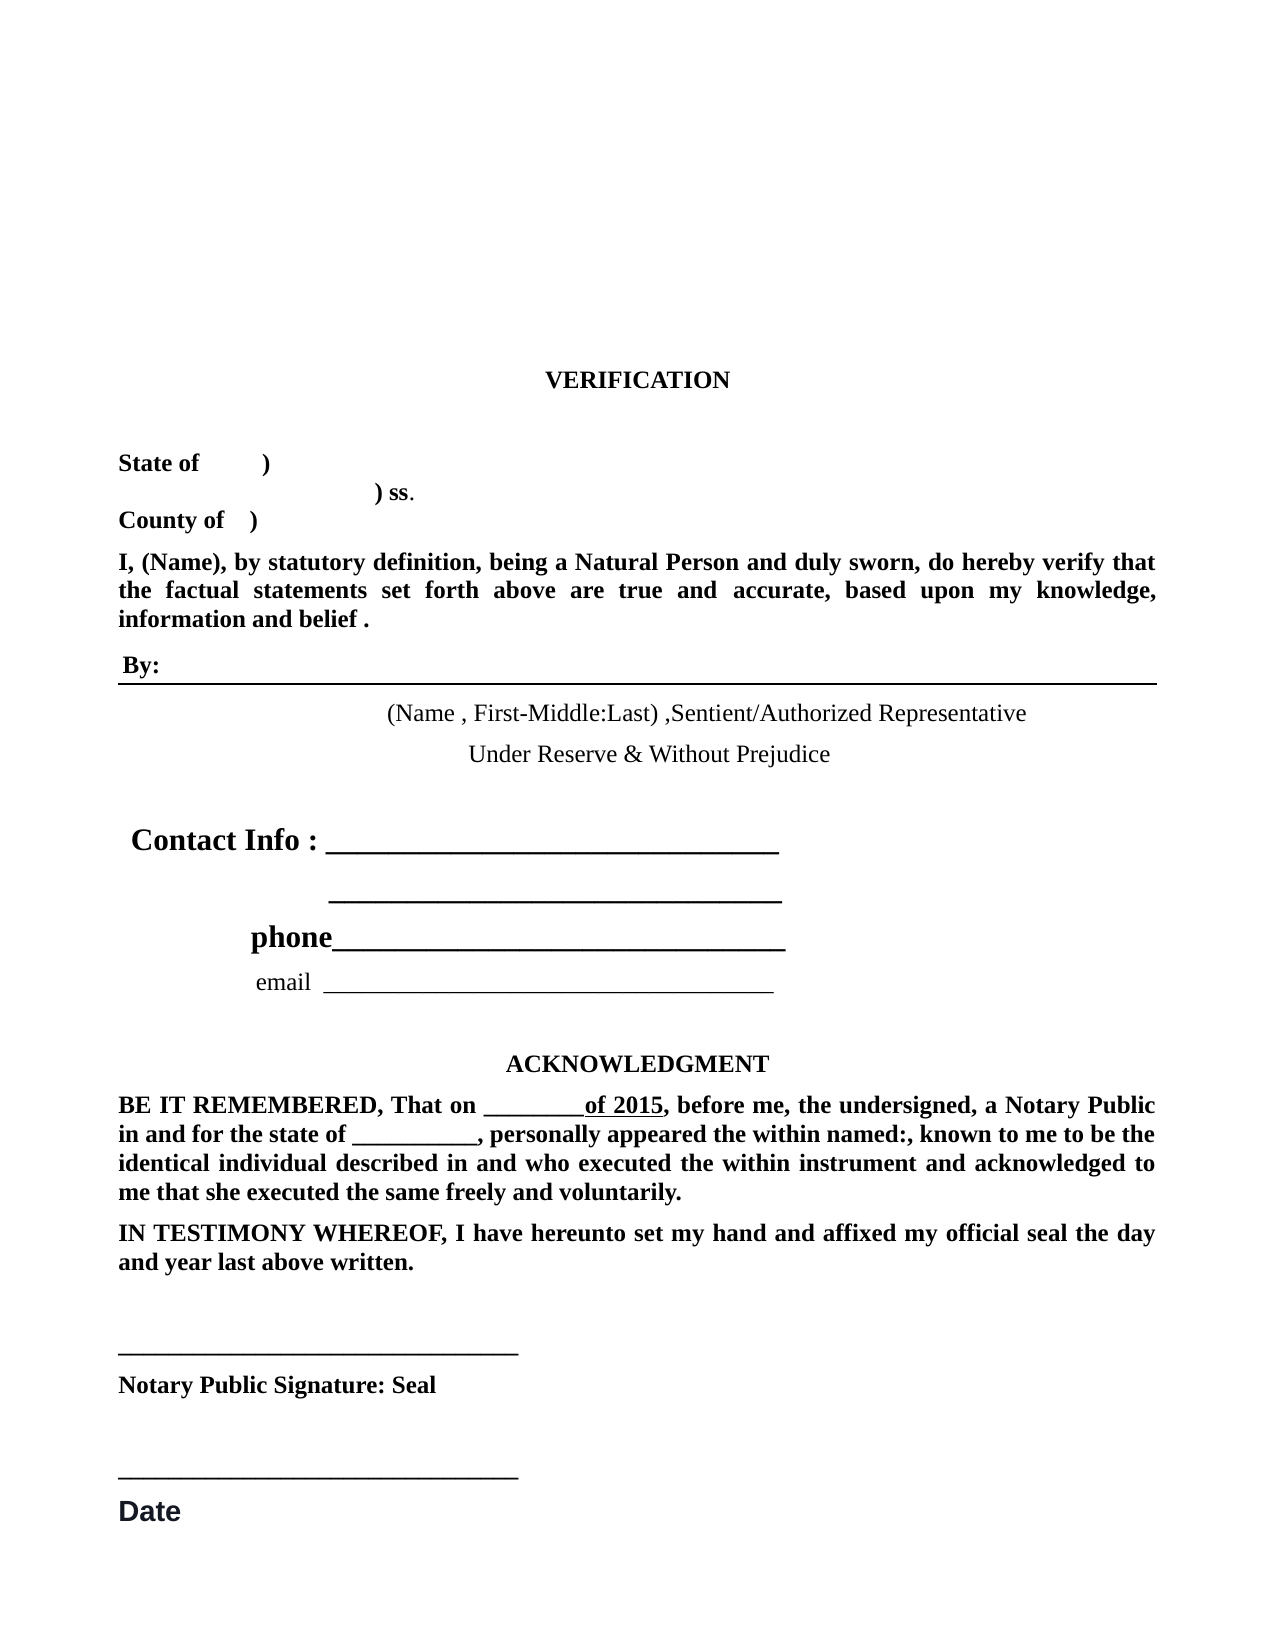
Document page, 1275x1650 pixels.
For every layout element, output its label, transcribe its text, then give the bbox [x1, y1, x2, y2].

text IN TESTIMONY WHEREOF, I have hereunto set my hand and affixed my official seal the day and year last above written. [118, 1218, 1157, 1276]
text ACKNOWLEDGMENT [118, 1049, 1157, 1078]
text email ____________________________________ [118, 967, 1157, 996]
text Contact Info : _____________________________ [118, 821, 1157, 857]
text BE IT REMEMBERED, That on ________of 2015, before me, the undersigned, a Notary Public in and for the state of __________, personally appeared the within named:, known to me to be the identical individual described in and who executed the within instrument and acknowledged to me that she executed the same freely and voluntarily. [118, 1091, 1157, 1206]
text ________________________________ [118, 1329, 1157, 1358]
text phone_____________________________ [118, 918, 1157, 954]
text By: [118, 646, 1157, 683]
text Notary Public Signature: Seal [118, 1371, 1157, 1399]
text I, (Name), by statutory definition, being a Natural Person and duly sworn, do hereby verify that the factual statements set forth above are true and accurate, based upon my knowledge, information and belief . [118, 547, 1157, 633]
text ________________________________ [118, 1453, 1157, 1482]
text (Name , First-Middle:Last) ,Sentient/Authorized Representative [118, 698, 1157, 726]
text State of ) ) ss. County of ) [118, 448, 1157, 534]
text Date [118, 1494, 1157, 1528]
text VERIFICATION [118, 366, 1157, 394]
text Under Reserve & Without Prejudice [118, 739, 1157, 768]
text _____________________________ [118, 870, 1157, 906]
